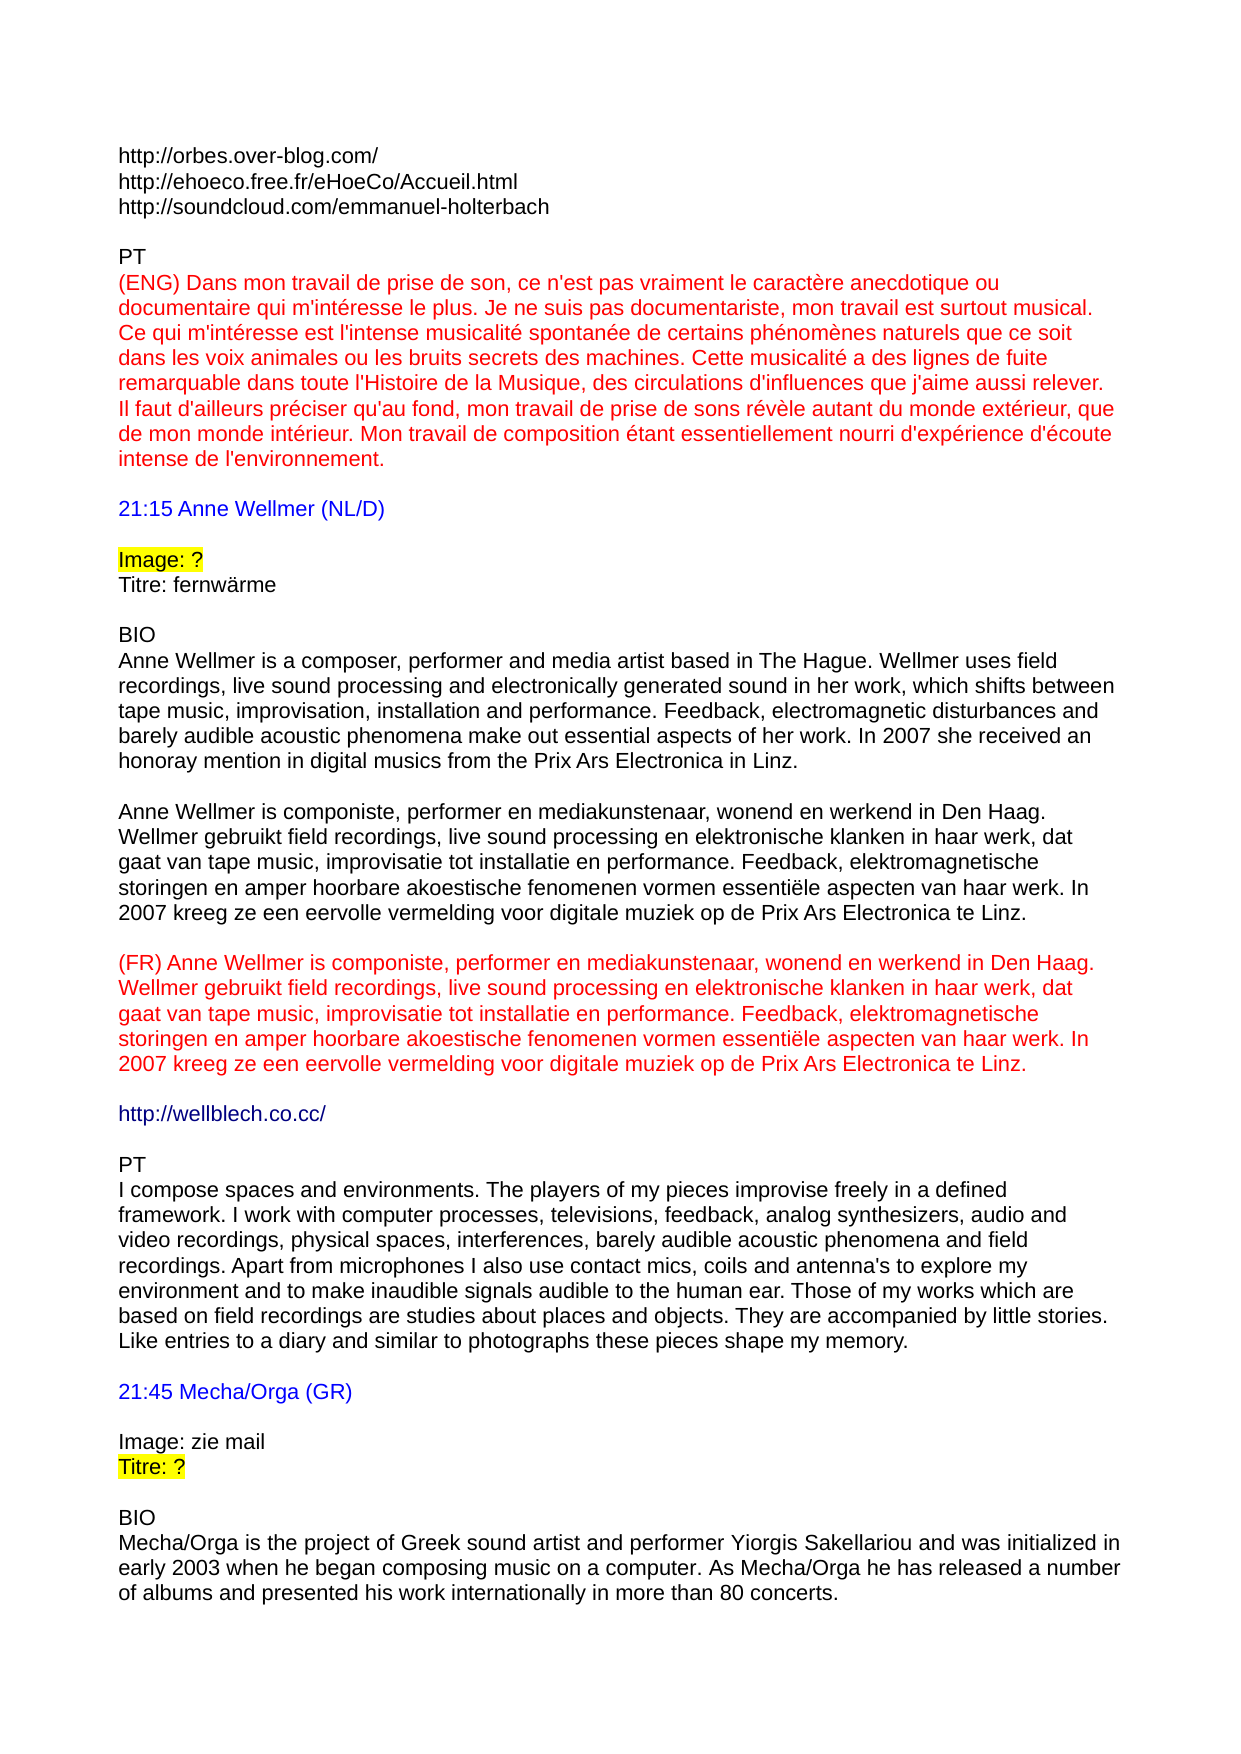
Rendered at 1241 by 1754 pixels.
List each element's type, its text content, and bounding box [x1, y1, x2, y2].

text Mecha/Orga is the project of Greek sound artist and performer Yiorgis Sakellariou and was initialized in early 2003 when he began composing music on a computer. As Mecha/Orga he has released a number of albums and presented his work internationally in more than 80 concerts. [118, 1530, 1122, 1605]
text Il faut d'ailleurs préciser qu'au fond, mon travail de prise de sons révèle autant du monde extérieur, que de mon monde intérieur. Mon travail de composition étant essentiellement nourri d'expérience d'écoute intense de l'environnement. [118, 395, 1122, 471]
text Image: ? [118, 547, 1122, 572]
text http://wellblech.co.cc/ [118, 1101, 1122, 1126]
text http://orbes.over-blog.com/ [118, 143, 1122, 168]
text (FR) Anne Wellmer is componiste, performer en mediakunstenaar, wonend en werkend in Den Haag. Wellmer gebruikt field recordings, live sound processing en elektronische klanken in haar werk, dat gaat van tape music, improvisatie tot installatie en performance. Feedback, elektromagnetische storingen en amper hoorbare akoestische fenomenen vormen essentiële aspecten van haar werk. In 2007 kreeg ze een eervolle vermelding voor digitale muziek op de Prix Ars Electronica te Linz. [118, 950, 1122, 1076]
text Anne Wellmer is a composer, performer and media artist based in The Hague. Wellmer uses field recordings, live sound processing and electronically generated sound in her work, which shifts between tape music, improvisation, installation and performance. Feedback, electromagnetic disturbances and barely audible acoustic phenomena make out essential aspects of her work. In 2007 she received an honoray mention in digital musics from the Prix Ars Electronica in Linz. [118, 647, 1122, 773]
text PT [118, 1152, 1122, 1177]
text I compose spaces and environments. The players of my pieces improvise freely in a defined framework. I work with computer processes, televisions, feedback, analog synthesizers, audio and video recordings, physical spaces, interferences, barely audible acoustic phenomena and field recordings. Apart from microphones I also use contact mics, coils and antenna's to explore my environment and to make inaudible signals audible to the human ear. Those of my works which are based on field recordings are studies about places and objects. They are accompanied by little stories. Like entries to a diary and similar to photographs these pieces shape my memory. [118, 1177, 1122, 1353]
text BIO [118, 622, 1122, 647]
text Titre: fernwärme [118, 572, 1122, 597]
text 21:15 Anne Wellmer (NL/D) [118, 496, 1122, 521]
text Titre: ? [118, 1454, 1122, 1479]
text PT [118, 244, 1122, 269]
text http://ehoeco.free.fr/eHoeCo/Accueil.html [118, 168, 1122, 194]
text 21:45 Mecha/Orga (GR) [118, 1378, 1122, 1404]
text Anne Wellmer is componiste, performer en mediakunstenaar, wonend en werkend in Den Haag. Wellmer gebruikt field recordings, live sound processing en elektronische klanken in haar werk, dat gaat van tape music, improvisatie tot installatie en performance. Feedback, elektromagnetische storingen en amper hoorbare akoestische fenomenen vormen essentiële aspecten van haar werk. In 2007 kreeg ze een eervolle vermelding voor digitale muziek op de Prix Ars Electronica te Linz. [118, 799, 1122, 925]
text (ENG) Dans mon travail de prise de son, ce n'est pas vraiment le caractère anecdotique ou documentaire qui m'intéresse le plus. Je ne suis pas documentariste, mon travail est surtout musical. Ce qui m'intéresse est l'intense musicalité spontanée de certains phénomènes naturels que ce soit dans les voix animales ou les bruits secrets des machines. Cette musicalité a des lignes de fuite remarquable dans toute l'Histoire de la Musique, des circulations d'influences que j'aime aussi relever. [118, 269, 1122, 395]
text Image: zie mail [118, 1429, 1122, 1454]
text http://soundcloud.com/emmanuel-holterbach [118, 194, 1122, 219]
text BIO [118, 1504, 1122, 1530]
